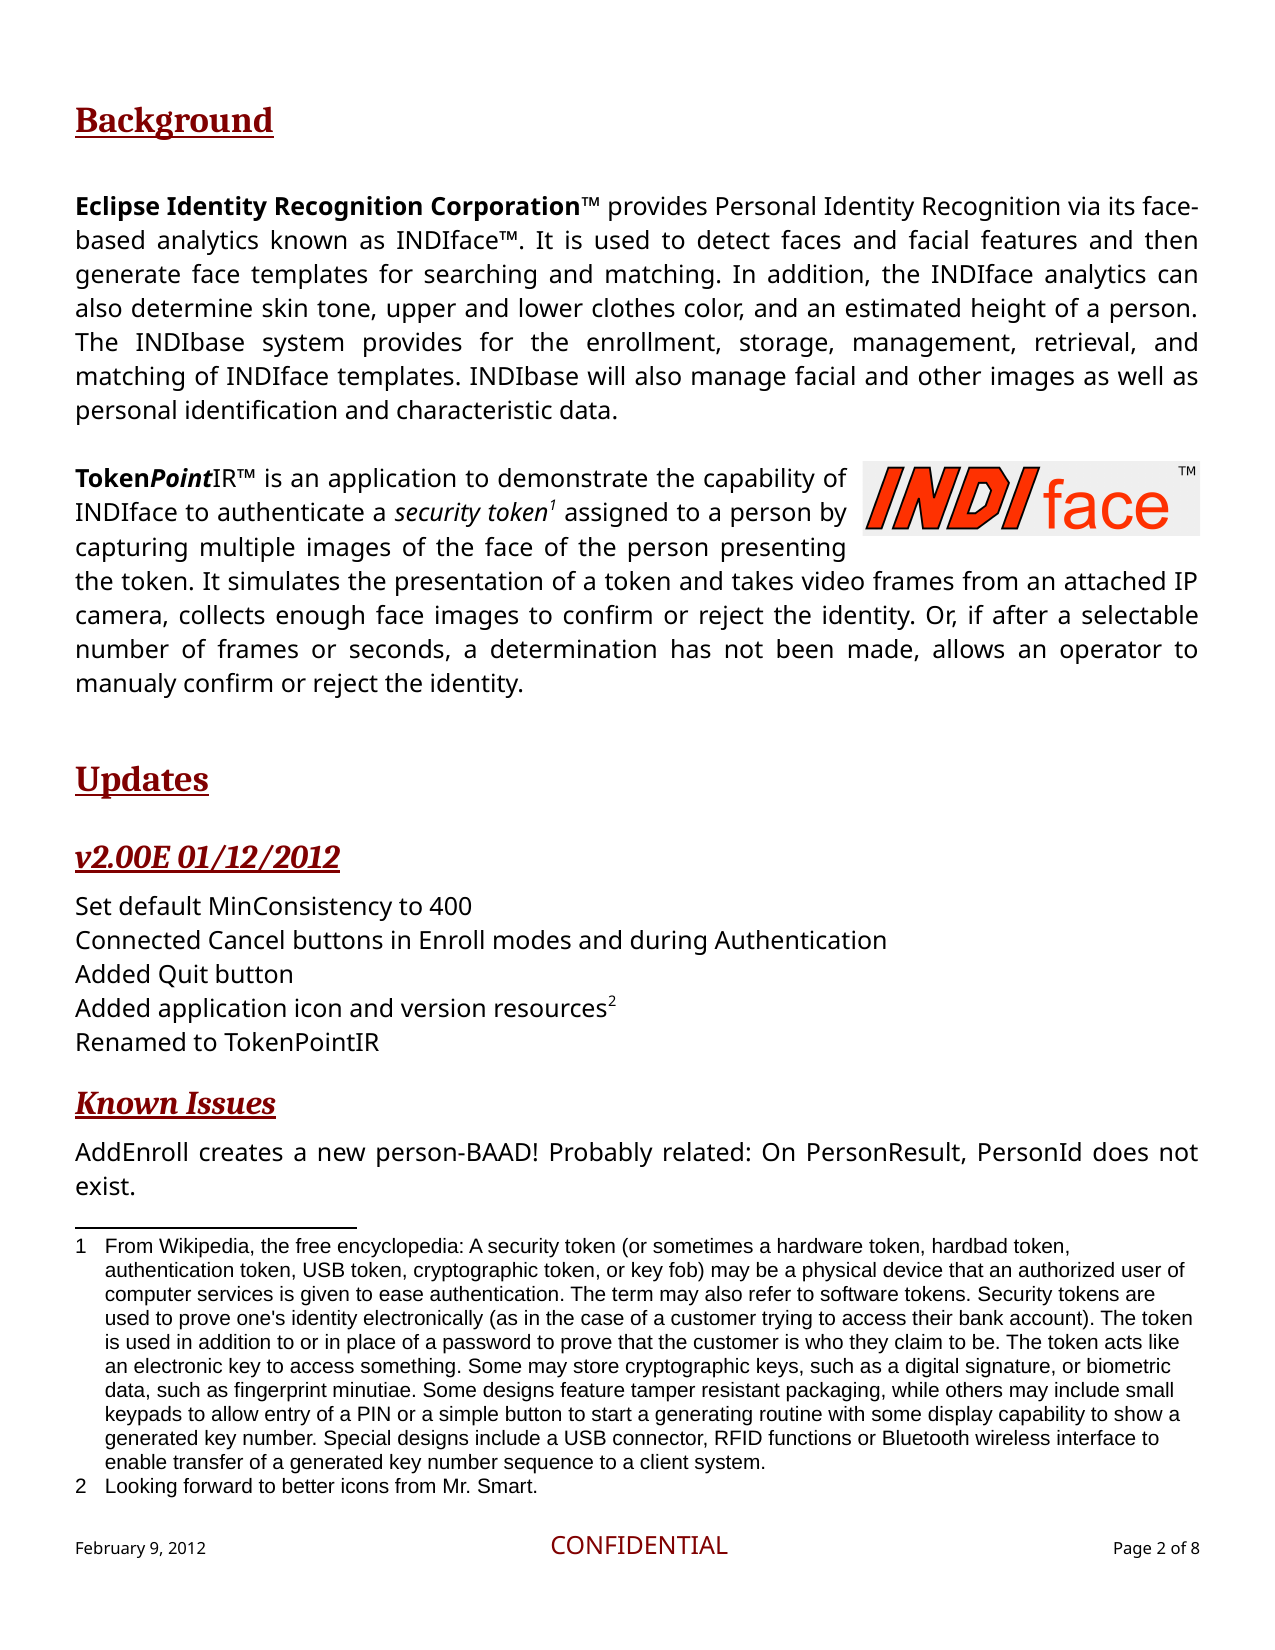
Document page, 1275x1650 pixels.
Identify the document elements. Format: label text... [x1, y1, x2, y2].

picture [862, 461, 1200, 536]
subtitle v2.00E 01/12/2012 [75, 838, 1200, 876]
text Eclipse Identity Recognition Corporation™ provides Personal Identity Recognition via its face-based analytics known as INDIface™. It is used to detect faces and facial features and then generate face templates for searching and matching. In addition, the INDIface analytics can also determine skin tone, upper and lower clothes color, and an estimated height of a person. The INDIbase system provides for the enrollment, storage, management, retrieval, and matching of INDIface templates. INDIbase will also manage facial and other images as well as personal identification and characteristic data. [75, 188, 1200, 427]
text Connected Cancel buttons in Enroll modes and during Authentication [75, 923, 1200, 957]
text Set default MinConsistency to 400 [75, 889, 1200, 923]
text TokenPointIR™ is an application to demonstrate the capability of INDIface to authenticate a security token assigned to a person by capturing multiple images of the face of the person presenting the token. It simulates the presentation of a token and takes video frames from an attached IP camera, collects enough face images to confirm or reject the identity. Or, if after a selectable number of frames or seconds, a determination has not been made, allows an operator to manualy confirm or reject the identity. [75, 461, 1200, 699]
subtitle Background [75, 100, 1200, 142]
text Added application icon and version resources [75, 991, 1200, 1025]
text Renamed to TokenPointIR [75, 1025, 1200, 1059]
text From Wikipedia, the free encyclopedia: A security token (or sometimes a hardware token, hardbad token, authentication token, USB token, cryptographic token, or key fob) may be a physical device that an authorized user of computer services is given to ease authentication. The term may also refer to software tokens. Security tokens are used to prove one's identity electronically (as in the case of a customer trying to access their bank account). The token is used in addition to or in place of a password to prove that the customer is who they claim to be. The token acts like an electronic key to access something. Some may store cryptographic keys, such as a digital signature, or biometric data, such as fingerprint minutiae. Some designs feature tamper resistant packaging, while others may include small keypads to allow entry of a PIN or a simple button to start a generating routine with some display capability to show a generated key number. Special designs include a USB connector, RFID functions or Bluetooth wireless interface to enable transfer of a generated key number sequence to a client system. [75, 1234, 1200, 1473]
text Added Quit button [75, 957, 1200, 991]
text Looking forward to better icons from Mr. Smart. [75, 1473, 1200, 1497]
text AddEnroll creates a new person-BAAD! Probably related: On PersonResult, PersonId does not exist. [75, 1135, 1200, 1203]
subtitle Updates [75, 758, 1200, 801]
subtitle Known Issues [75, 1084, 1200, 1122]
